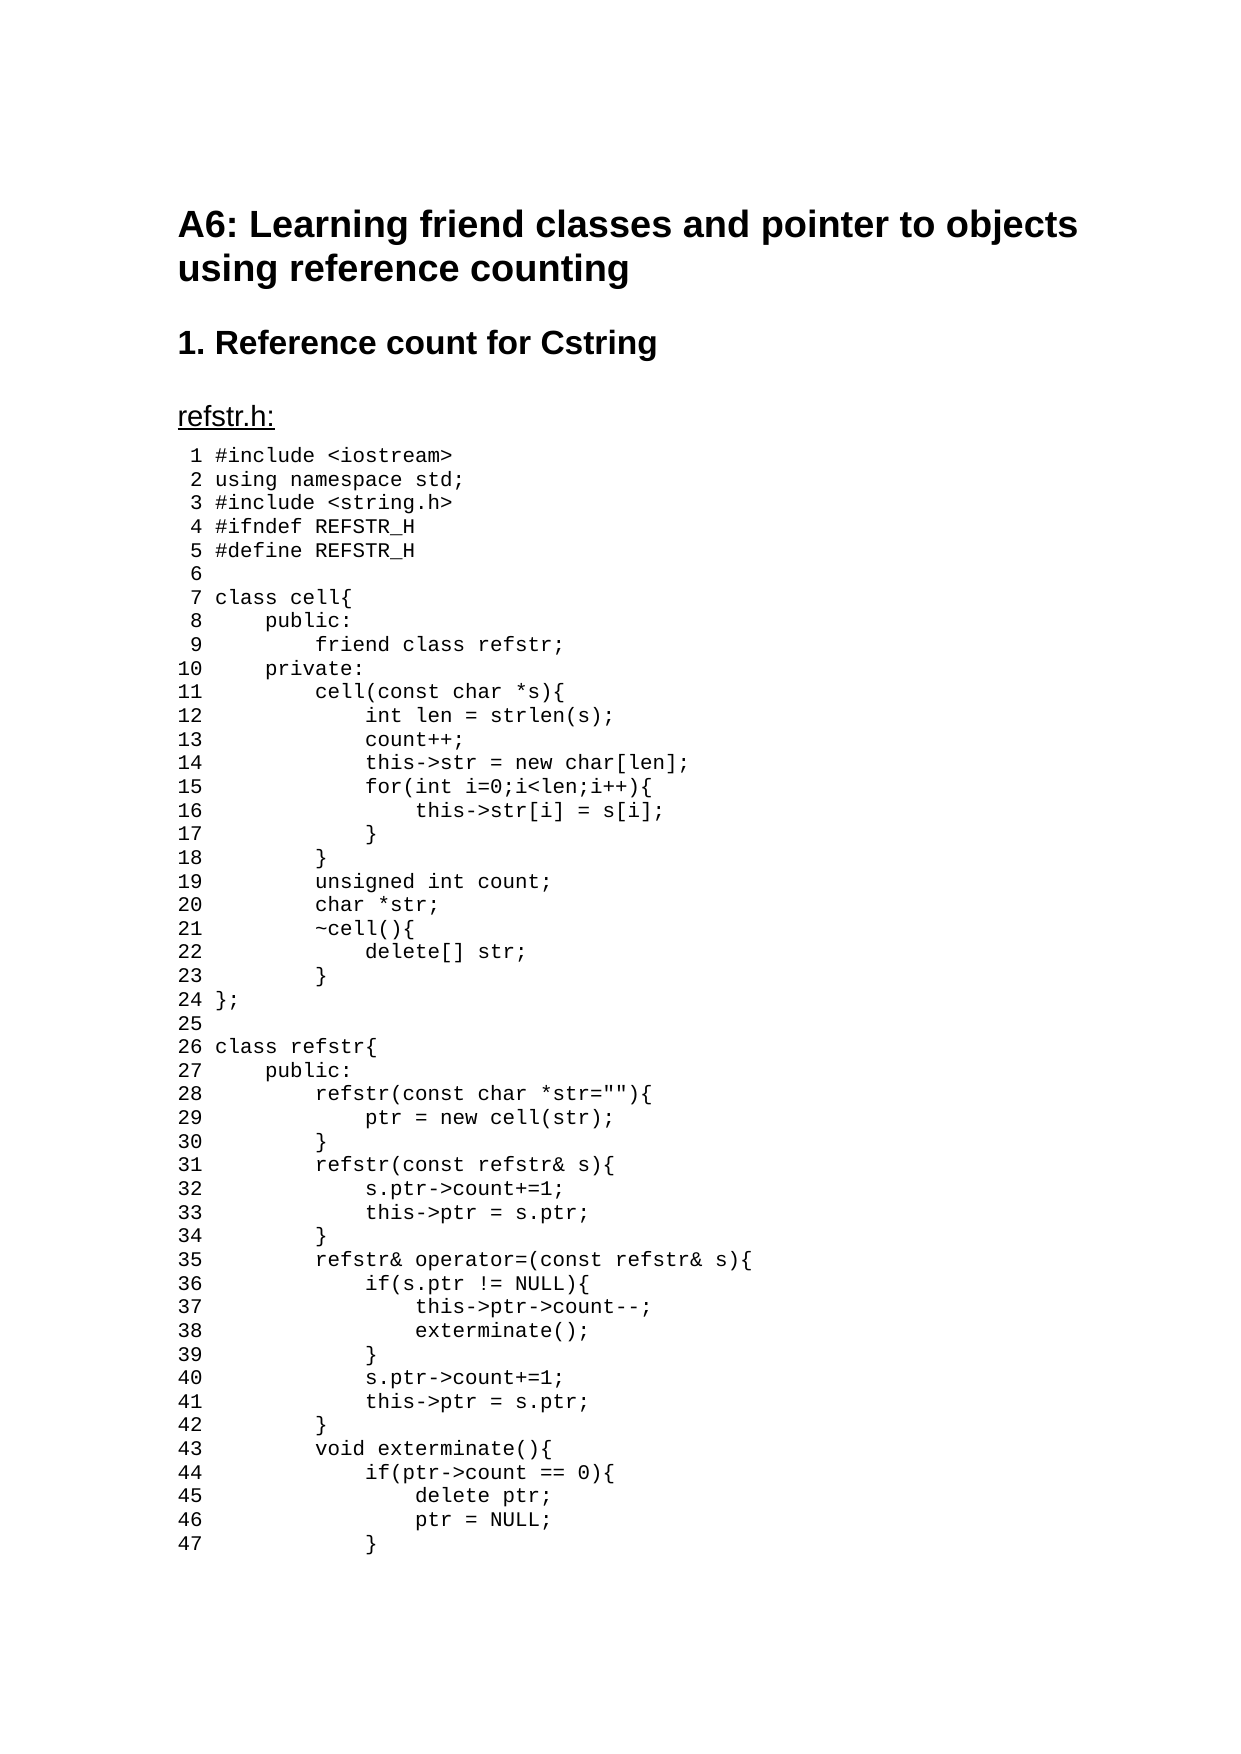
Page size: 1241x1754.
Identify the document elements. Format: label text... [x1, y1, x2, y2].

text 3 #include <string.h> [177, 492, 1122, 516]
text 2 using namespace std; [177, 469, 1122, 492]
text 37 this->ptr->count--; [177, 1296, 1122, 1320]
text 14 this->str = new char[len]; [177, 752, 1122, 776]
text 16 this->str[i] = s[i]; [177, 800, 1122, 823]
text 46 ptr = NULL; [177, 1509, 1122, 1533]
text 17 } [177, 823, 1122, 847]
text 41 this->ptr = s.ptr; [177, 1391, 1122, 1414]
text 32 s.ptr->count+=1; [177, 1178, 1122, 1202]
text 11 cell(const char *s){ [177, 681, 1122, 705]
text 25 [177, 1012, 1122, 1036]
text 5 #define REFSTR_H [177, 539, 1122, 563]
text 44 if(ptr->count == 0){ [177, 1462, 1122, 1485]
text 40 s.ptr->count+=1; [177, 1367, 1122, 1391]
text 30 } [177, 1131, 1122, 1154]
text 33 this->ptr = s.ptr; [177, 1202, 1122, 1225]
text 26 class refstr{ [177, 1036, 1122, 1060]
text 13 count++; [177, 729, 1122, 752]
text 38 exterminate(); [177, 1320, 1122, 1343]
text 28 refstr(const char *str=""){ [177, 1083, 1122, 1107]
text 10 private: [177, 658, 1122, 681]
text 21 ~cell(){ [177, 918, 1122, 942]
text 18 } [177, 847, 1122, 871]
text 31 refstr(const refstr& s){ [177, 1154, 1122, 1178]
text 27 public: [177, 1060, 1122, 1083]
text 7 class cell{ [177, 587, 1122, 611]
text 1 #include <iostream> [177, 445, 1122, 469]
subtitle 1. Reference count for Cstring [177, 323, 1122, 361]
text 42 } [177, 1414, 1122, 1438]
text 19 unsigned int count; [177, 871, 1122, 894]
text 43 void exterminate(){ [177, 1438, 1122, 1462]
text 35 refstr& operator=(const refstr& s){ [177, 1249, 1122, 1273]
text 12 int len = strlen(s); [177, 705, 1122, 729]
text 36 if(s.ptr != NULL){ [177, 1273, 1122, 1296]
text 29 ptr = new cell(str); [177, 1107, 1122, 1131]
text 23 } [177, 965, 1122, 989]
text 20 char *str; [177, 894, 1122, 918]
text 6 [177, 563, 1122, 587]
text 22 delete[] str; [177, 942, 1122, 965]
text 4 #ifndef REFSTR_H [177, 516, 1122, 539]
text 24 }; [177, 989, 1122, 1012]
subtitle A6: Learning friend classes and pointer to objects using reference counting [177, 202, 1122, 289]
text 15 for(int i=0;i<len;i++){ [177, 776, 1122, 800]
text 9 friend class refstr; [177, 634, 1122, 658]
text 39 } [177, 1343, 1122, 1367]
text 34 } [177, 1225, 1122, 1249]
subtitle refstr.h: [177, 399, 1122, 432]
text 45 delete ptr; [177, 1485, 1122, 1509]
text 47 } [177, 1533, 1122, 1556]
text 8 public: [177, 611, 1122, 634]
